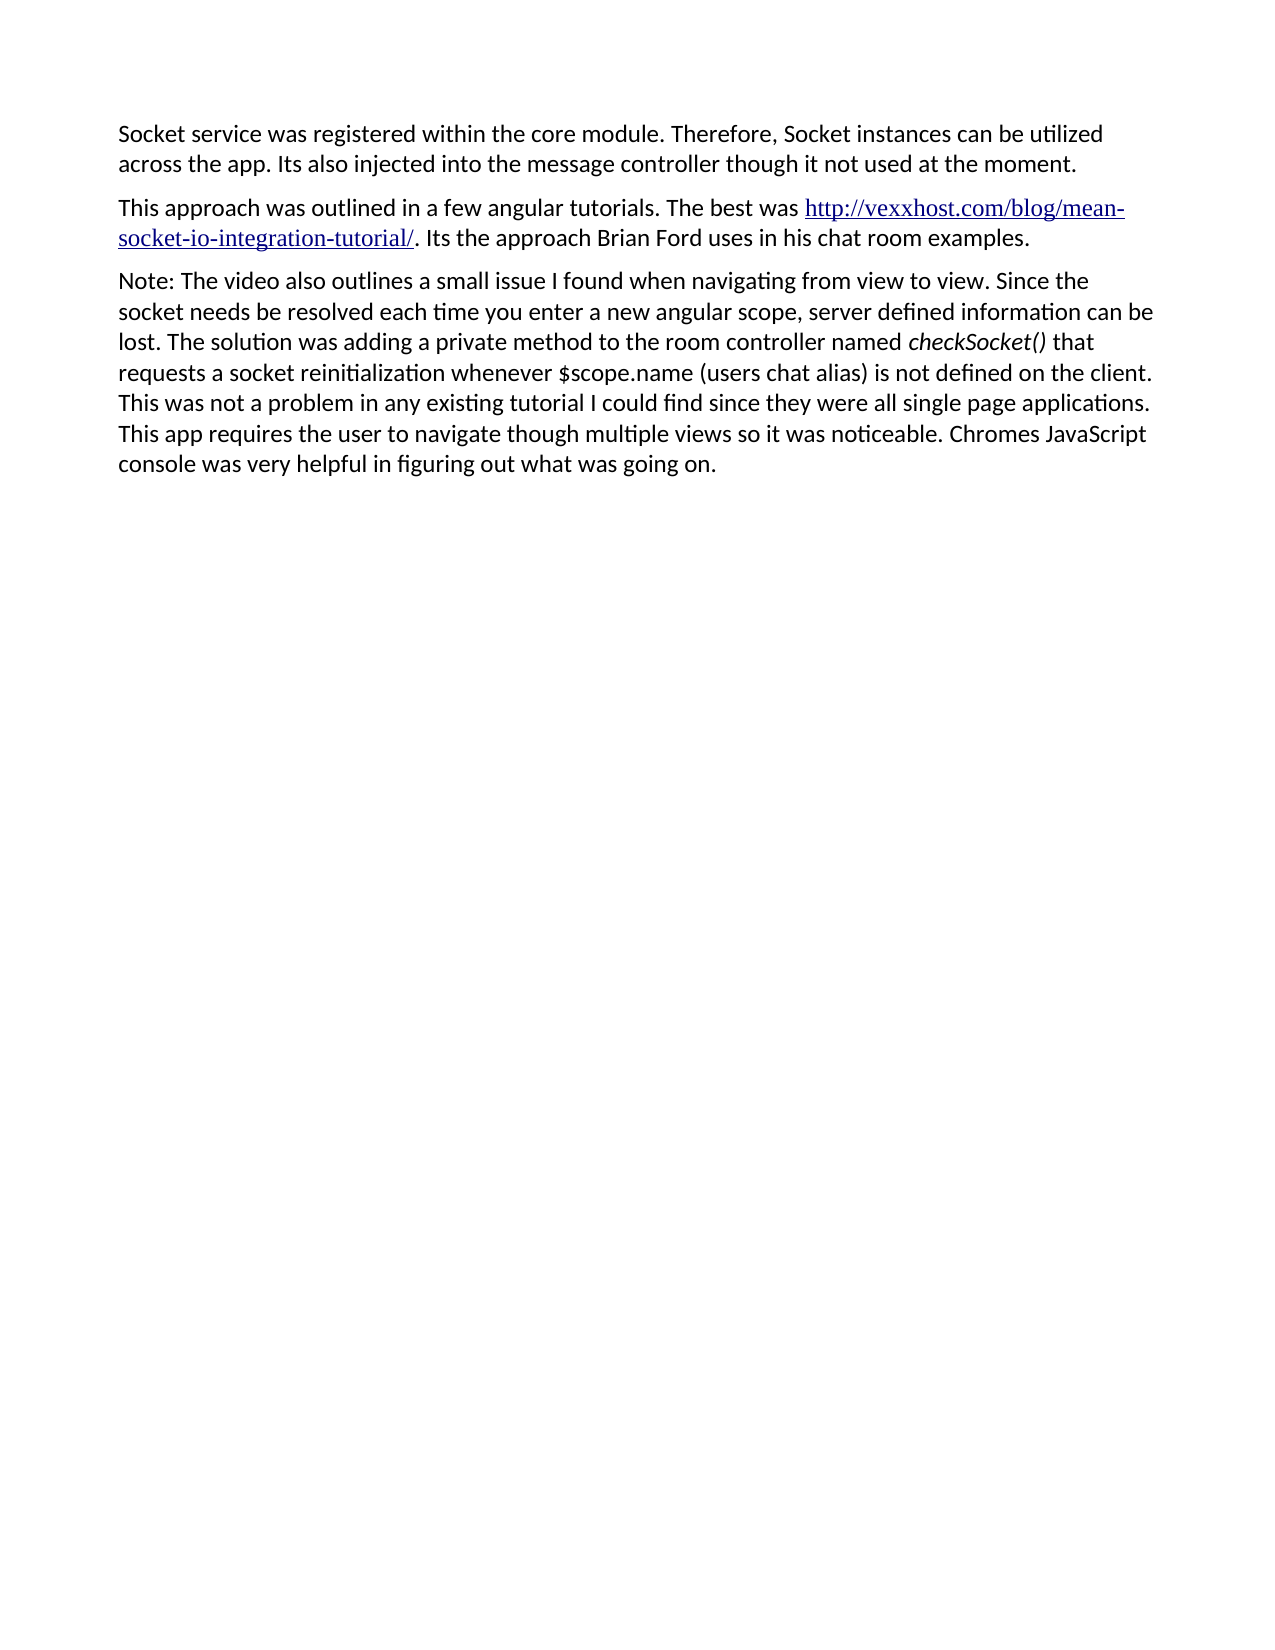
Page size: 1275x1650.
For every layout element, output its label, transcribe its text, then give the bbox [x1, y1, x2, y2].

text Socket service was registered within the core module. Therefore, Socket instances can be utilized across the app. Its also injected into the message controller though it not used at the moment. [118, 118, 1157, 179]
text Note: The video also outlines a small issue I found when navigating from view to view. Since the socket needs be resolved each time you enter a new angular scope, server defined information can be lost. The solution was adding a private method to the room controller named checkSocket() that requests a socket reinitialization whenever $scope.name (users chat alias) is not defined on the client. This was not a problem in any existing tutorial I could find since they were all single page applications. This app requires the user to navigate though multiple views so it was noticeable. Chromes JavaScript console was very helpful in figuring out what was going on. [118, 265, 1157, 479]
text This approach was outlined in a few angular tutorials. The best was http://vexxhost.com/blog/mean-socket-io-integration-tutorial/. Its the approach Brian Ford uses in his chat room examples. [118, 192, 1157, 253]
